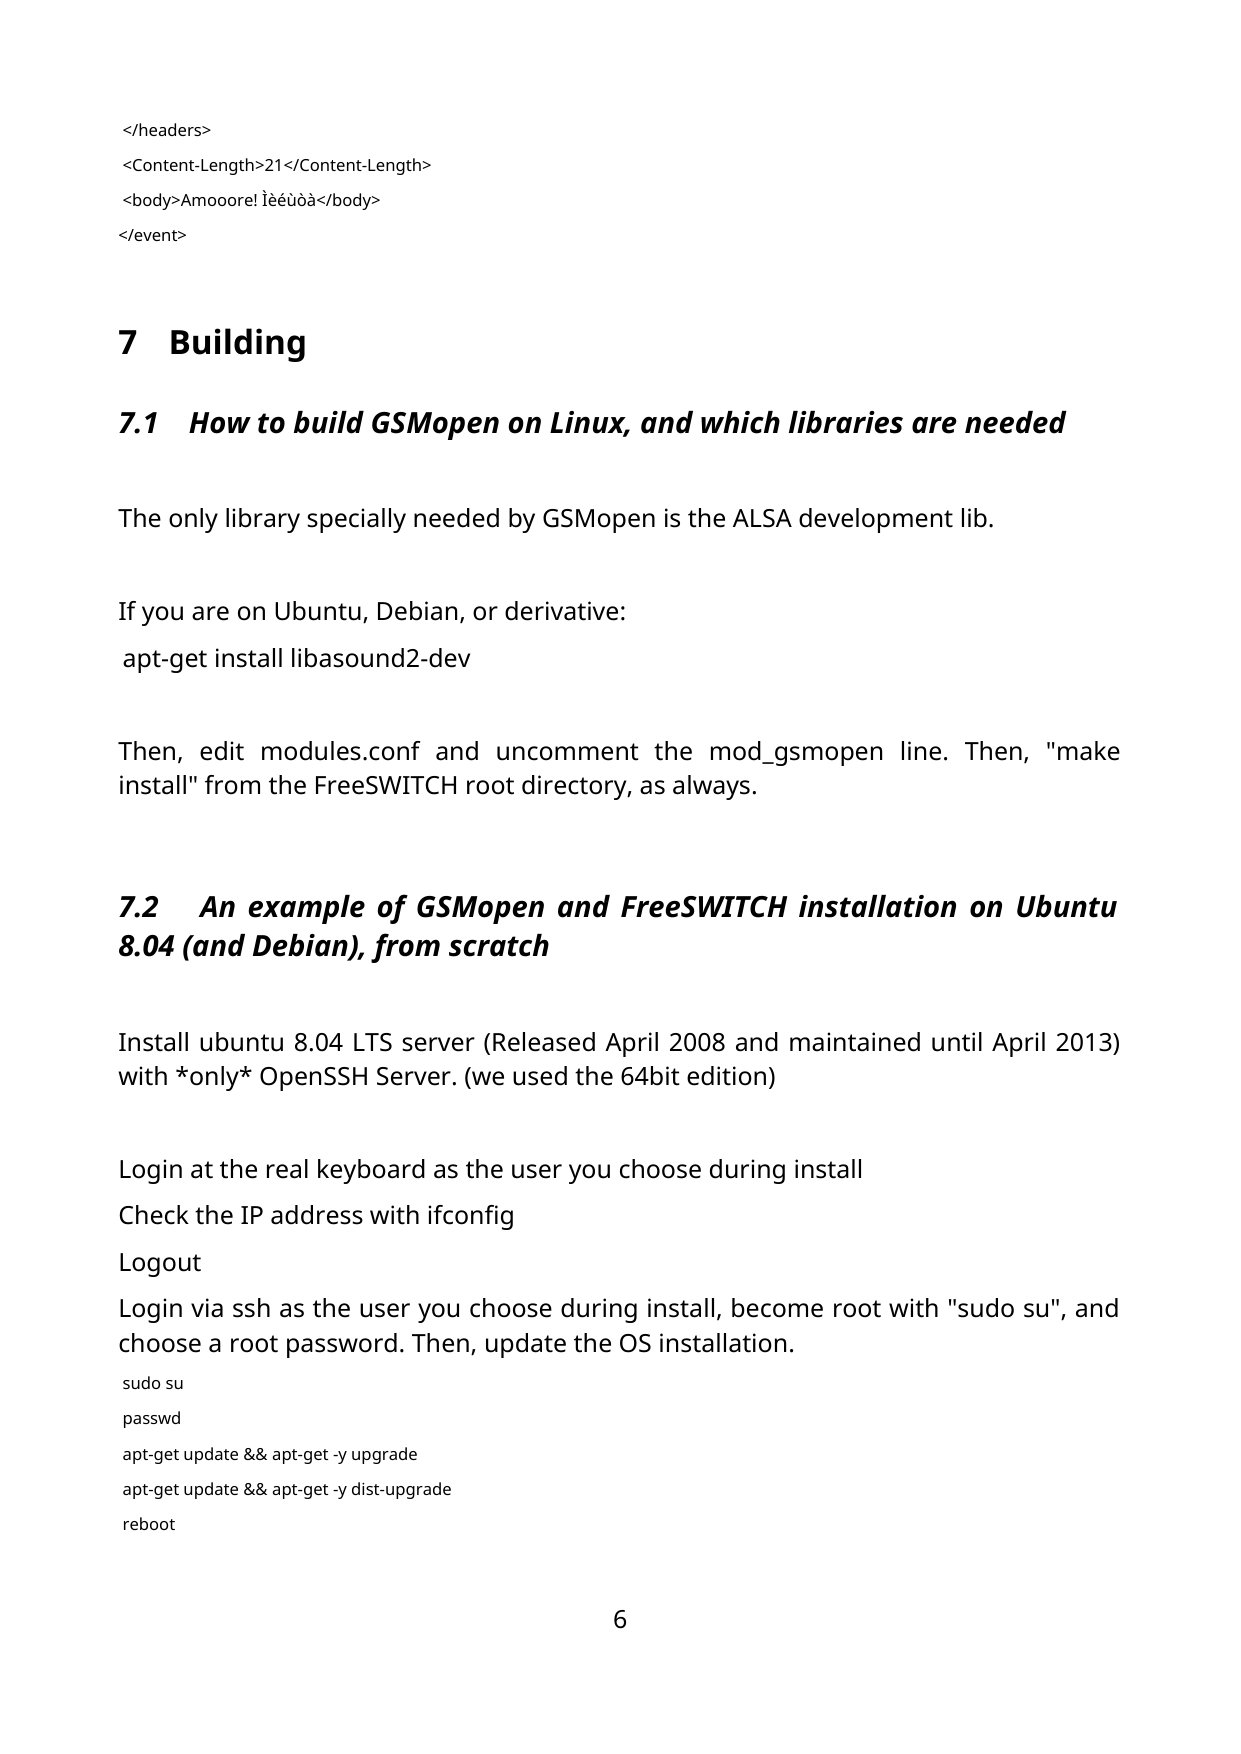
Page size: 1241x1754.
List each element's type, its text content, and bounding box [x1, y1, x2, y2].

text Then, edit modules.conf and uncomment the mod_gsmopen line. Then, "make install" from the FreeSWITCH root directory, as always. [118, 734, 1122, 802]
text reboot [118, 1513, 1122, 1535]
text </event> [118, 224, 1122, 246]
text Install ubuntu 8.04 LTS server (Released April 2008 and maintained until April 2013) with *only* OpenSSH Server. (we used the 64bit edition) [118, 1024, 1122, 1092]
text The only library specially needed by GSMopen is the ALSA development lib. [118, 501, 1122, 535]
text sudo su [118, 1372, 1122, 1394]
text <body>Amooore! Ìèéùòà</body> [118, 188, 1122, 211]
text apt-get update && apt-get -y dist-upgrade [118, 1477, 1122, 1500]
text Check the IP address with ifconfig [118, 1198, 1122, 1232]
text apt-get install libasound2-dev [118, 641, 1122, 674]
text apt-get update && apt-get -y upgrade [118, 1442, 1122, 1465]
subtitle An example of GSMopen and FreeSWITCH installation on Ubuntu 8.04 (and Debian), from scratch [118, 886, 1122, 965]
text Logout [118, 1244, 1122, 1279]
text passwd [118, 1407, 1122, 1430]
text If you are on Ubuntu, Debian, or derivative: [118, 594, 1122, 628]
subtitle Building [118, 319, 1122, 364]
text Login at the real keyboard as the user you choose during install [118, 1151, 1122, 1186]
text Login via ssh as the user you choose during install, become root with "sudo su", and choose a root password. Then, update the OS installation. [118, 1291, 1122, 1359]
subtitle How to build GSMopen on Linux, and which libraries are needed [118, 402, 1122, 442]
text <Content-Length>21</Content-Length> [118, 153, 1122, 176]
text </headers> [118, 118, 1122, 141]
